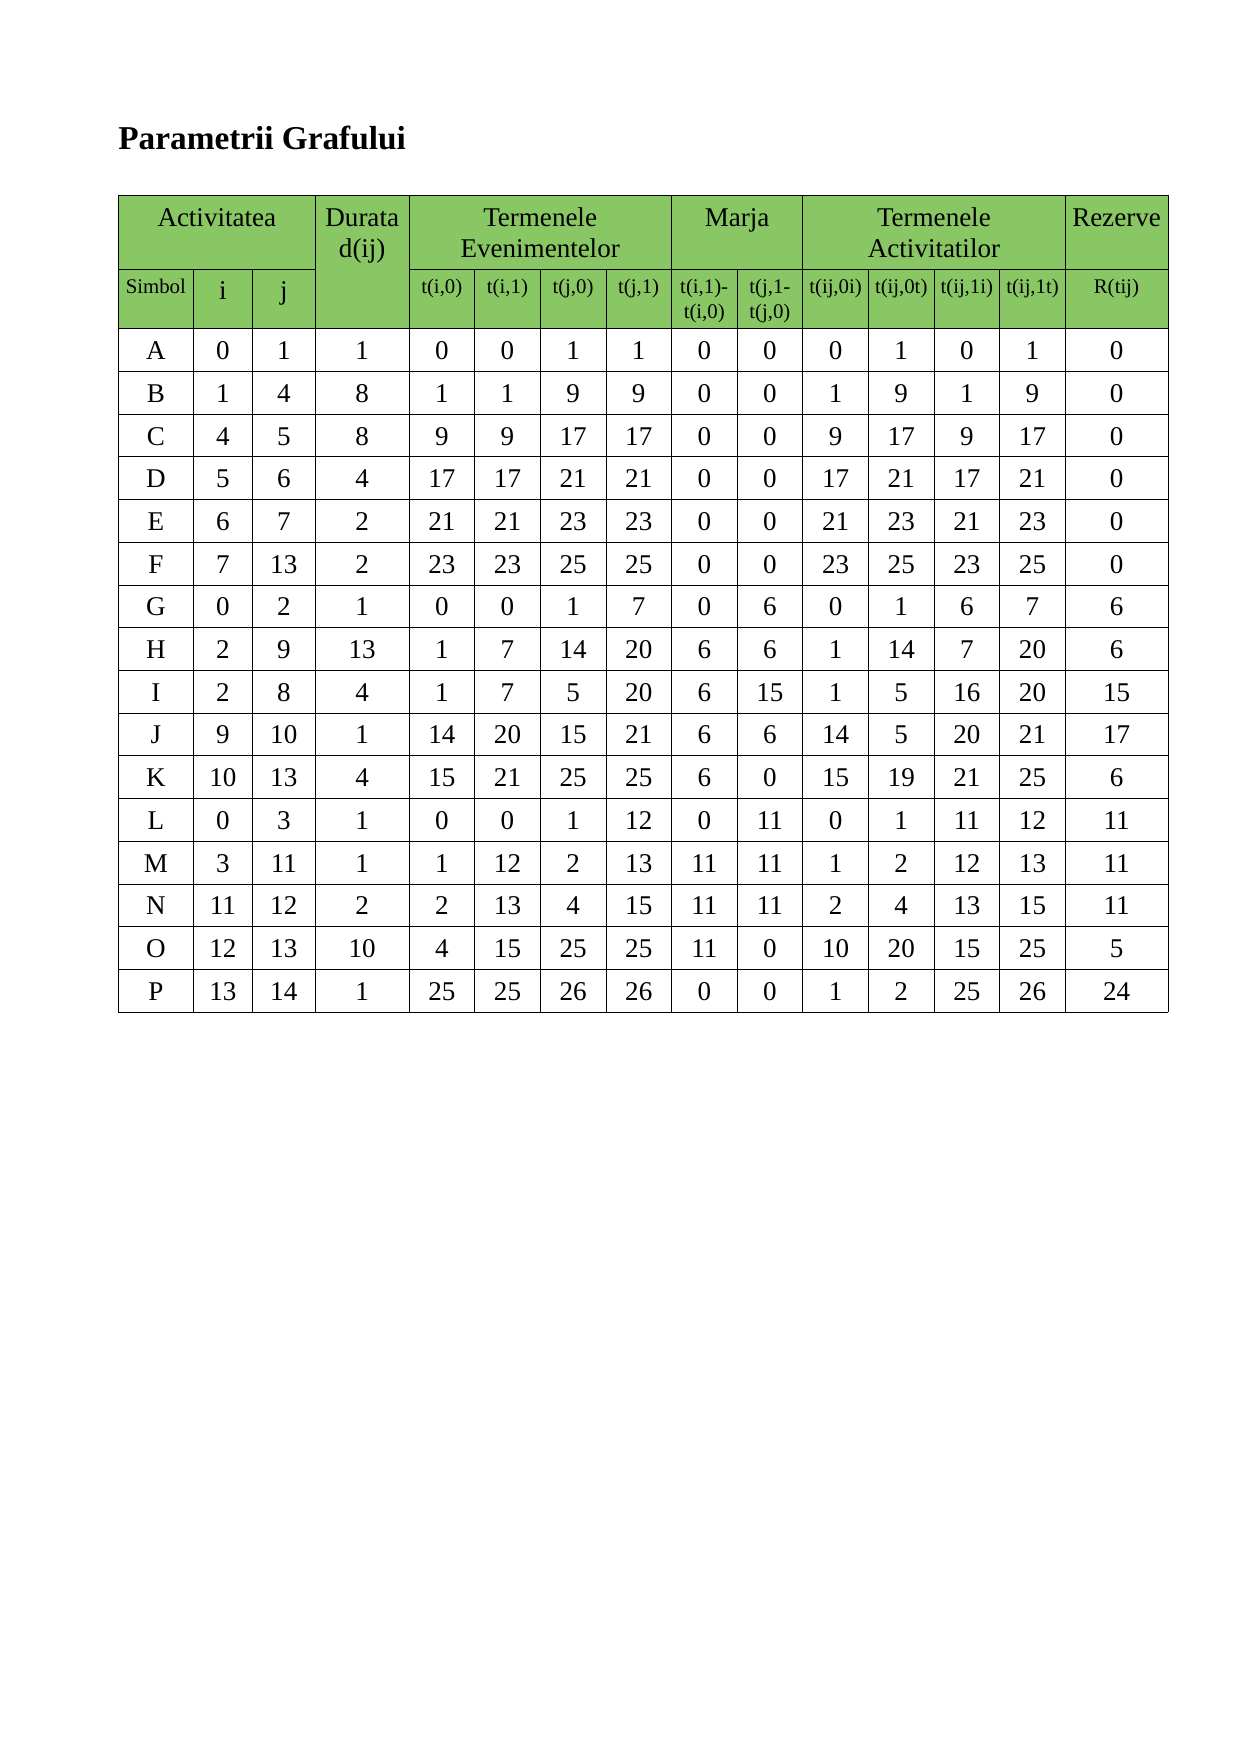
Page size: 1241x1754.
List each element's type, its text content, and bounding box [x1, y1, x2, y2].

table_cell 8 [316, 415, 409, 456]
table_cell 1 [869, 586, 934, 627]
table_cell 0 [1066, 372, 1168, 414]
table_cell 11 [672, 885, 737, 926]
table_cell i [194, 270, 252, 328]
text Parametrii Grafului [118, 118, 1122, 156]
table_cell 0 [475, 799, 540, 841]
table_cell 1 [803, 970, 868, 1012]
table_cell D [119, 457, 193, 499]
table_cell t(ij,0i) [803, 270, 868, 328]
table_cell 26 [541, 970, 606, 1012]
table_cell 17 [541, 415, 606, 456]
table_cell 9 [410, 415, 474, 456]
table_cell 5 [541, 671, 606, 713]
table_cell 4 [316, 457, 409, 499]
table_cell 15 [1000, 885, 1065, 926]
table_cell 6 [194, 500, 252, 542]
table_cell 4 [869, 885, 934, 926]
table_cell 1 [803, 842, 868, 883]
table_cell 1 [410, 842, 474, 883]
table_cell 7 [194, 543, 252, 584]
table_cell 15 [935, 927, 999, 969]
table_cell 1 [869, 329, 934, 371]
table_cell 23 [1000, 500, 1065, 542]
table_header Termenele Evenimentelor [410, 196, 671, 269]
table_cell 20 [1000, 671, 1065, 713]
table_cell 13 [475, 885, 540, 926]
table_cell 14 [410, 714, 474, 755]
table_cell 3 [194, 842, 252, 883]
table_cell 4 [194, 415, 252, 456]
table_cell t(i,1)-t(i,0) [672, 270, 737, 328]
table_cell 6 [738, 586, 802, 627]
table_cell 0 [738, 543, 802, 584]
table_cell 25 [475, 970, 540, 1012]
table_cell 7 [1000, 586, 1065, 627]
table_cell F [119, 543, 193, 584]
table_cell M [119, 842, 193, 883]
table_cell 11 [1066, 799, 1168, 841]
table_cell 7 [935, 628, 999, 670]
table_cell 11 [1066, 842, 1168, 883]
table_cell 1 [541, 799, 606, 841]
table_cell 23 [607, 500, 671, 542]
table_cell 11 [1066, 885, 1168, 926]
table_header Durata d(ij) [316, 196, 409, 328]
table_cell 17 [803, 457, 868, 499]
table_cell 23 [410, 543, 474, 584]
table_cell 21 [607, 457, 671, 499]
table_cell 13 [935, 885, 999, 926]
table_cell 6 [672, 714, 737, 755]
table_header Rezerve [1066, 196, 1168, 269]
table_header Activitatea [119, 196, 315, 269]
table_cell 6 [738, 714, 802, 755]
table_cell 2 [316, 543, 409, 584]
table_cell 0 [672, 970, 737, 1012]
table_cell 4 [316, 756, 409, 798]
table_cell 21 [607, 714, 671, 755]
table_cell 12 [935, 842, 999, 883]
table_cell 0 [475, 329, 540, 371]
table_cell 1 [935, 372, 999, 414]
table_cell 15 [410, 756, 474, 798]
table_cell t(ij,1t) [1000, 270, 1065, 328]
table_cell 25 [1000, 543, 1065, 584]
table_cell 1 [1000, 329, 1065, 371]
table_cell 23 [475, 543, 540, 584]
table_cell 14 [253, 970, 315, 1012]
table_cell 1 [316, 586, 409, 627]
table_cell 9 [475, 415, 540, 456]
table_cell 11 [253, 842, 315, 883]
table_cell 12 [1000, 799, 1065, 841]
table_cell 2 [803, 885, 868, 926]
table_cell 2 [194, 671, 252, 713]
table_cell 5 [253, 415, 315, 456]
table_cell 13 [1000, 842, 1065, 883]
table_cell j [253, 270, 315, 328]
table_cell P [119, 970, 193, 1012]
table_cell 7 [253, 500, 315, 542]
table_cell 0 [1066, 543, 1168, 584]
table_cell t(i,0) [410, 270, 474, 328]
table_cell 2 [541, 842, 606, 883]
table_cell 8 [253, 671, 315, 713]
table_cell 25 [541, 756, 606, 798]
table_cell 10 [316, 927, 409, 969]
table_cell 21 [410, 500, 474, 542]
table_cell 0 [1066, 329, 1168, 371]
table_cell 1 [410, 671, 474, 713]
table_cell 0 [672, 799, 737, 841]
table_cell 20 [1000, 628, 1065, 670]
table_cell 11 [194, 885, 252, 926]
table_cell 11 [738, 842, 802, 883]
table_cell 0 [475, 586, 540, 627]
table_cell 12 [475, 842, 540, 883]
table_cell 1 [475, 372, 540, 414]
table_cell 0 [194, 586, 252, 627]
table_header Termenele Activitatilor [803, 196, 1065, 269]
table_cell 14 [541, 628, 606, 670]
table_cell 21 [475, 500, 540, 542]
table_cell 0 [935, 329, 999, 371]
table_cell 9 [607, 372, 671, 414]
table_cell 25 [1000, 756, 1065, 798]
table_cell 0 [1066, 415, 1168, 456]
table_cell 20 [869, 927, 934, 969]
table_cell 0 [672, 543, 737, 584]
table_cell 11 [672, 842, 737, 883]
table_cell 17 [869, 415, 934, 456]
table_cell J [119, 714, 193, 755]
table_cell t(ij,0t) [869, 270, 934, 328]
table_cell 2 [316, 885, 409, 926]
table_cell 1 [194, 372, 252, 414]
table_cell 0 [672, 457, 737, 499]
table_cell 0 [672, 586, 737, 627]
table_cell 5 [869, 671, 934, 713]
table_cell 7 [475, 671, 540, 713]
table_cell 15 [738, 671, 802, 713]
table_cell 10 [803, 927, 868, 969]
table_cell 0 [672, 415, 737, 456]
table_cell 0 [738, 415, 802, 456]
table_cell 0 [738, 970, 802, 1012]
table_cell K [119, 756, 193, 798]
table_cell 10 [194, 756, 252, 798]
table_cell 13 [194, 970, 252, 1012]
table_cell 26 [607, 970, 671, 1012]
table_cell 9 [803, 415, 868, 456]
table_cell 9 [253, 628, 315, 670]
table_cell 1 [803, 671, 868, 713]
table_cell 13 [253, 927, 315, 969]
table_cell 0 [803, 329, 868, 371]
table_cell 7 [475, 628, 540, 670]
table_cell 7 [607, 586, 671, 627]
table_cell 2 [869, 970, 934, 1012]
table_cell t(j,1) [607, 270, 671, 328]
table_cell 11 [672, 927, 737, 969]
table_cell C [119, 415, 193, 456]
table_cell 1 [541, 586, 606, 627]
table_cell 25 [607, 756, 671, 798]
table_cell 1 [410, 628, 474, 670]
table_cell 12 [607, 799, 671, 841]
table_cell 4 [253, 372, 315, 414]
table_cell 25 [1000, 927, 1065, 969]
table_cell 14 [869, 628, 934, 670]
table_cell 25 [607, 543, 671, 584]
table_cell 0 [738, 457, 802, 499]
table_cell L [119, 799, 193, 841]
table_cell 0 [410, 799, 474, 841]
table_cell 0 [803, 799, 868, 841]
table_cell E [119, 500, 193, 542]
table_cell 6 [253, 457, 315, 499]
table_cell 26 [1000, 970, 1065, 1012]
table_cell 6 [1066, 586, 1168, 627]
table_cell 23 [803, 543, 868, 584]
table_cell 12 [194, 927, 252, 969]
table_cell 9 [869, 372, 934, 414]
table_cell 6 [672, 671, 737, 713]
table_cell 2 [869, 842, 934, 883]
table_cell G [119, 586, 193, 627]
table_cell 9 [1000, 372, 1065, 414]
table_cell 8 [316, 372, 409, 414]
table_cell 0 [738, 372, 802, 414]
table_cell 25 [607, 927, 671, 969]
table_cell 13 [253, 543, 315, 584]
table_cell 20 [475, 714, 540, 755]
table_cell 0 [194, 799, 252, 841]
table_cell 21 [935, 756, 999, 798]
table_cell 23 [935, 543, 999, 584]
table_cell 17 [607, 415, 671, 456]
table_cell 6 [1066, 756, 1168, 798]
table_header Marja [672, 196, 802, 269]
table_cell 15 [541, 714, 606, 755]
table_cell 25 [541, 543, 606, 584]
table_cell 1 [253, 329, 315, 371]
table_cell 21 [1000, 457, 1065, 499]
table_cell 0 [1066, 457, 1168, 499]
table_cell 4 [541, 885, 606, 926]
table_cell 23 [869, 500, 934, 542]
table_cell 4 [316, 671, 409, 713]
table_cell 2 [410, 885, 474, 926]
table_cell 5 [1066, 927, 1168, 969]
table_cell 1 [803, 372, 868, 414]
table_cell 10 [253, 714, 315, 755]
table_cell 11 [935, 799, 999, 841]
table_cell 21 [803, 500, 868, 542]
table_cell 13 [253, 756, 315, 798]
table_cell 9 [541, 372, 606, 414]
table_cell t(ij,1i) [935, 270, 999, 328]
table_cell 1 [541, 329, 606, 371]
table_cell 15 [803, 756, 868, 798]
table_cell 19 [869, 756, 934, 798]
table_cell 11 [738, 799, 802, 841]
table_cell I [119, 671, 193, 713]
table_cell 2 [194, 628, 252, 670]
table_cell t(j,0) [541, 270, 606, 328]
table_cell 13 [607, 842, 671, 883]
table_cell 3 [253, 799, 315, 841]
table_cell H [119, 628, 193, 670]
table_cell 6 [672, 628, 737, 670]
table_cell 20 [607, 628, 671, 670]
table_cell 6 [935, 586, 999, 627]
table_cell 20 [935, 714, 999, 755]
table_cell 1 [607, 329, 671, 371]
table_cell 24 [1066, 970, 1168, 1012]
table_cell 15 [475, 927, 540, 969]
table_cell 0 [410, 586, 474, 627]
table_cell 5 [869, 714, 934, 755]
table_cell 25 [869, 543, 934, 584]
table_cell Simbol [119, 270, 193, 328]
table_cell 17 [410, 457, 474, 499]
table_cell 2 [253, 586, 315, 627]
table_cell 0 [672, 372, 737, 414]
table_cell 12 [253, 885, 315, 926]
table_cell 1 [316, 970, 409, 1012]
table_cell 25 [541, 927, 606, 969]
table_cell 15 [1066, 671, 1168, 713]
table_cell 1 [869, 799, 934, 841]
table_cell 0 [738, 756, 802, 798]
table_cell t(i,1) [475, 270, 540, 328]
table_cell 21 [1000, 714, 1065, 755]
table_cell A [119, 329, 193, 371]
table_cell R(tij) [1066, 270, 1168, 328]
table_cell 6 [738, 628, 802, 670]
table_cell 0 [672, 329, 737, 371]
table_cell 0 [738, 927, 802, 969]
table_cell 17 [1066, 714, 1168, 755]
table_cell 0 [738, 329, 802, 371]
table_cell 9 [194, 714, 252, 755]
table_cell 16 [935, 671, 999, 713]
table_cell O [119, 927, 193, 969]
table_cell 21 [935, 500, 999, 542]
table_cell 20 [607, 671, 671, 713]
table_cell 1 [410, 372, 474, 414]
table_cell 4 [410, 927, 474, 969]
table_cell 1 [316, 714, 409, 755]
table_cell 0 [803, 586, 868, 627]
table_cell B [119, 372, 193, 414]
table_cell 21 [541, 457, 606, 499]
table_cell 0 [738, 500, 802, 542]
table_cell 6 [1066, 628, 1168, 670]
table_cell 9 [935, 415, 999, 456]
table_cell 1 [316, 842, 409, 883]
table_cell 1 [316, 799, 409, 841]
table_cell 0 [194, 329, 252, 371]
table_cell 14 [803, 714, 868, 755]
table_cell 0 [1066, 500, 1168, 542]
table_cell 21 [869, 457, 934, 499]
table_cell 1 [803, 628, 868, 670]
table_cell N [119, 885, 193, 926]
table_cell 5 [194, 457, 252, 499]
table_cell t(j,1-t(j,0) [738, 270, 802, 328]
table_cell 15 [607, 885, 671, 926]
table_cell 0 [410, 329, 474, 371]
table_cell 0 [672, 500, 737, 542]
table_cell 25 [410, 970, 474, 1012]
table_cell 17 [1000, 415, 1065, 456]
table_cell 21 [475, 756, 540, 798]
table_cell 17 [475, 457, 540, 499]
table_cell 23 [541, 500, 606, 542]
table_cell 6 [672, 756, 737, 798]
table_cell 13 [316, 628, 409, 670]
table_cell 11 [738, 885, 802, 926]
table_cell 2 [316, 500, 409, 542]
table_cell 1 [316, 329, 409, 371]
table_cell 17 [935, 457, 999, 499]
table_cell 25 [935, 970, 999, 1012]
